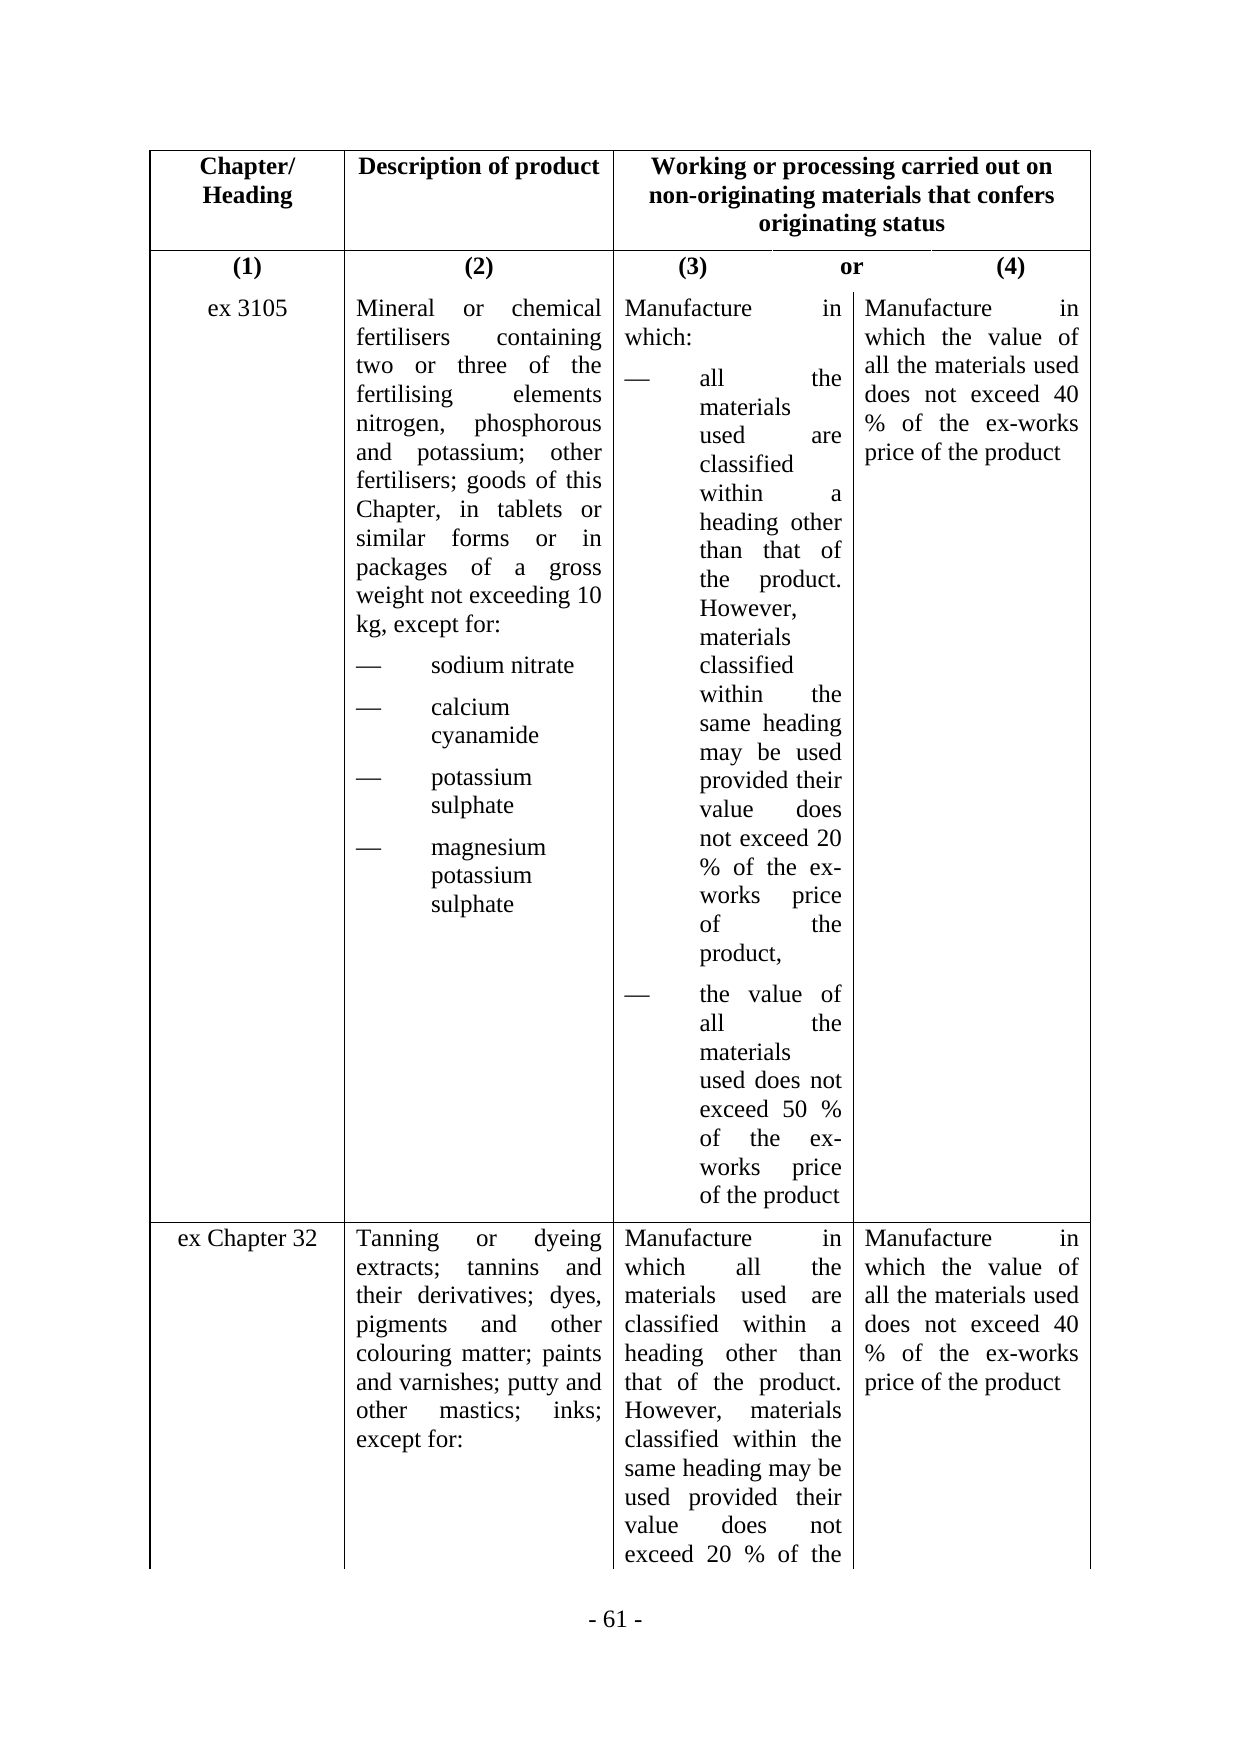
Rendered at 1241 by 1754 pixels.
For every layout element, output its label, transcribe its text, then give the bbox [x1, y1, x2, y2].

table_cell Tanning or dyeing extracts; tannins and their derivatives; dyes, pigments and other colouring matter; paints and varnishes; putty and other mastics; inks; except for: [345, 1223, 613, 1568]
table_cell (3) [614, 251, 772, 292]
table_cell ex 3105 [151, 293, 344, 1222]
table_cell (4) [932, 251, 1090, 292]
table_cell (2) [345, 251, 613, 292]
table_cell Manufacture in which the value of all the materials used does not exceed 40 % of the ex-works price of the product [854, 1223, 1090, 1568]
table_cell Manufacture in which all the materials used are classified within a heading other than that of the product. However, materials classified within the same heading may be used provided their value does not exceed 20 % of the [614, 1223, 853, 1568]
table_cell Manufacture in which: — all the materials used are classified within a heading other than that of the product. However, materials classified within the same heading may be used provided their value does not exceed 20 % of the ex-works price of the product, — the value of all the materials used does not exceed 50 % of the ex-works price of the product [614, 293, 853, 1222]
table_header Working or processing carried out on non-originating materials that confers originating status [614, 151, 1090, 250]
table_header Chapter/Heading [151, 151, 344, 250]
table_cell Mineral or chemical fertilisers containing two or three of the fertilising elements nitrogen, phosphorous and potassium; other fertilisers; goods of this Chapter, in tablets or similar forms or in packages of a gross weight not exceeding 10 kg, except for: — sodium nitrate — calcium cyanamide — potassium sulphate — magnesium potassium sulphate [345, 293, 613, 1222]
table_cell or [773, 251, 931, 292]
table_cell Manufacture in which the value of all the materials used does not exceed 40 % of the ex-works price of the product [854, 293, 1090, 1222]
table_cell ex Chapter 32 [151, 1223, 344, 1568]
table_header Description of product [345, 151, 613, 250]
table_cell (1) [151, 251, 344, 292]
